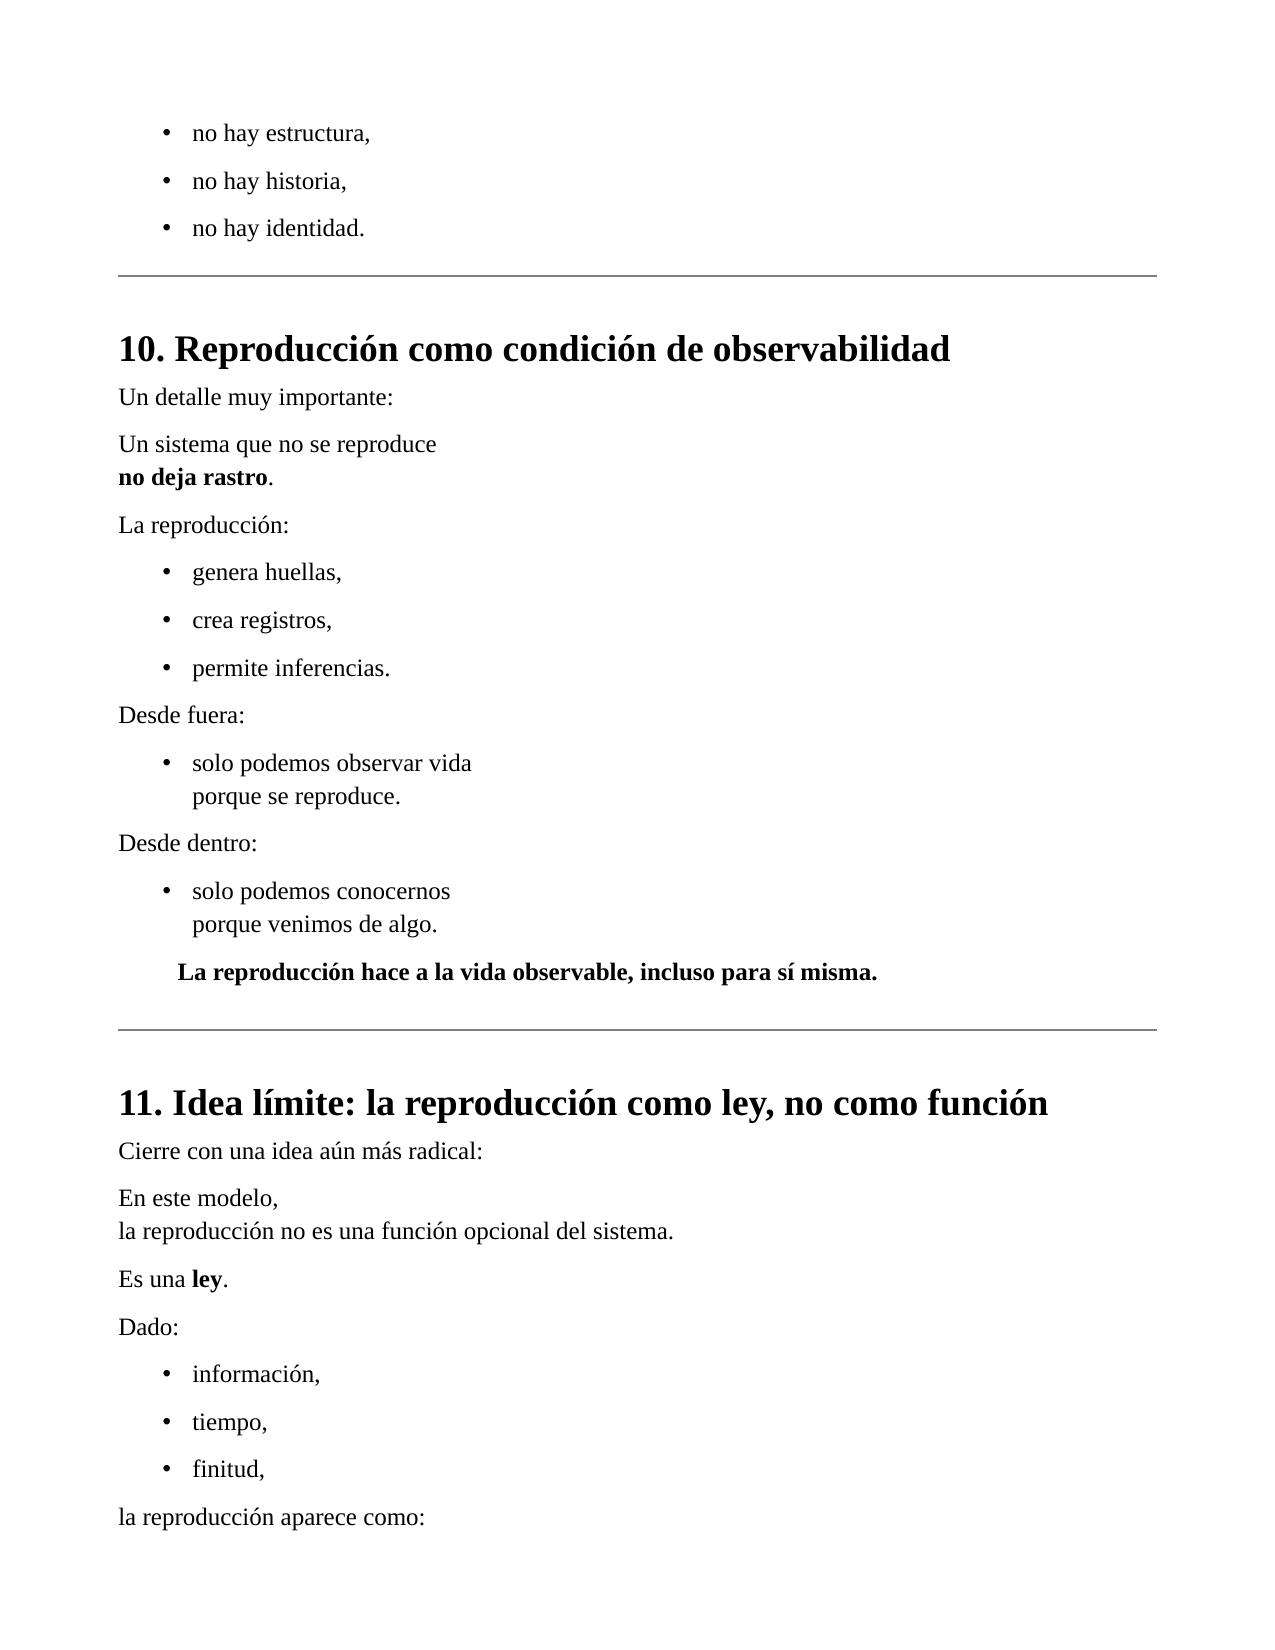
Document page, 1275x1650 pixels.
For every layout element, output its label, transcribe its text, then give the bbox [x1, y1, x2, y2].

list no hay estructura, [162, 118, 1157, 147]
text La reproducción: [118, 510, 1157, 539]
list solo podemos conocernos porque venimos de algo. [162, 876, 1157, 938]
list permite inferencias. [162, 653, 1157, 681]
text En este modelo, la reproducción no es una función opcional del sistema. [118, 1183, 1157, 1245]
text Es una ley. [118, 1264, 1157, 1293]
text la reproducción aparece como: [118, 1502, 1157, 1531]
subtitle 11. Idea límite: la reproducción como ley, no como función [118, 1080, 1157, 1123]
list crea registros, [162, 605, 1157, 634]
text Un sistema que no se reproduce no deja rastro. [118, 429, 1157, 491]
text La reproducción hace a la vida observable, incluso para sí misma. [177, 957, 1098, 986]
text Desde dentro: [118, 828, 1157, 857]
text Cierre con una idea aún más radical: [118, 1136, 1157, 1164]
list solo podemos observar vida porque se reproduce. [162, 748, 1157, 810]
text Desde fuera: [118, 700, 1157, 729]
subtitle 10. Reproducción como condición de observabilidad [118, 326, 1157, 369]
list no hay historia, [162, 166, 1157, 194]
list finitud, [162, 1454, 1157, 1483]
list genera huellas, [162, 557, 1157, 586]
list no hay identidad. [162, 213, 1157, 242]
text Dado: [118, 1312, 1157, 1340]
list información, [162, 1359, 1157, 1388]
list tiempo, [162, 1407, 1157, 1436]
text Un detalle muy importante: [118, 382, 1157, 410]
